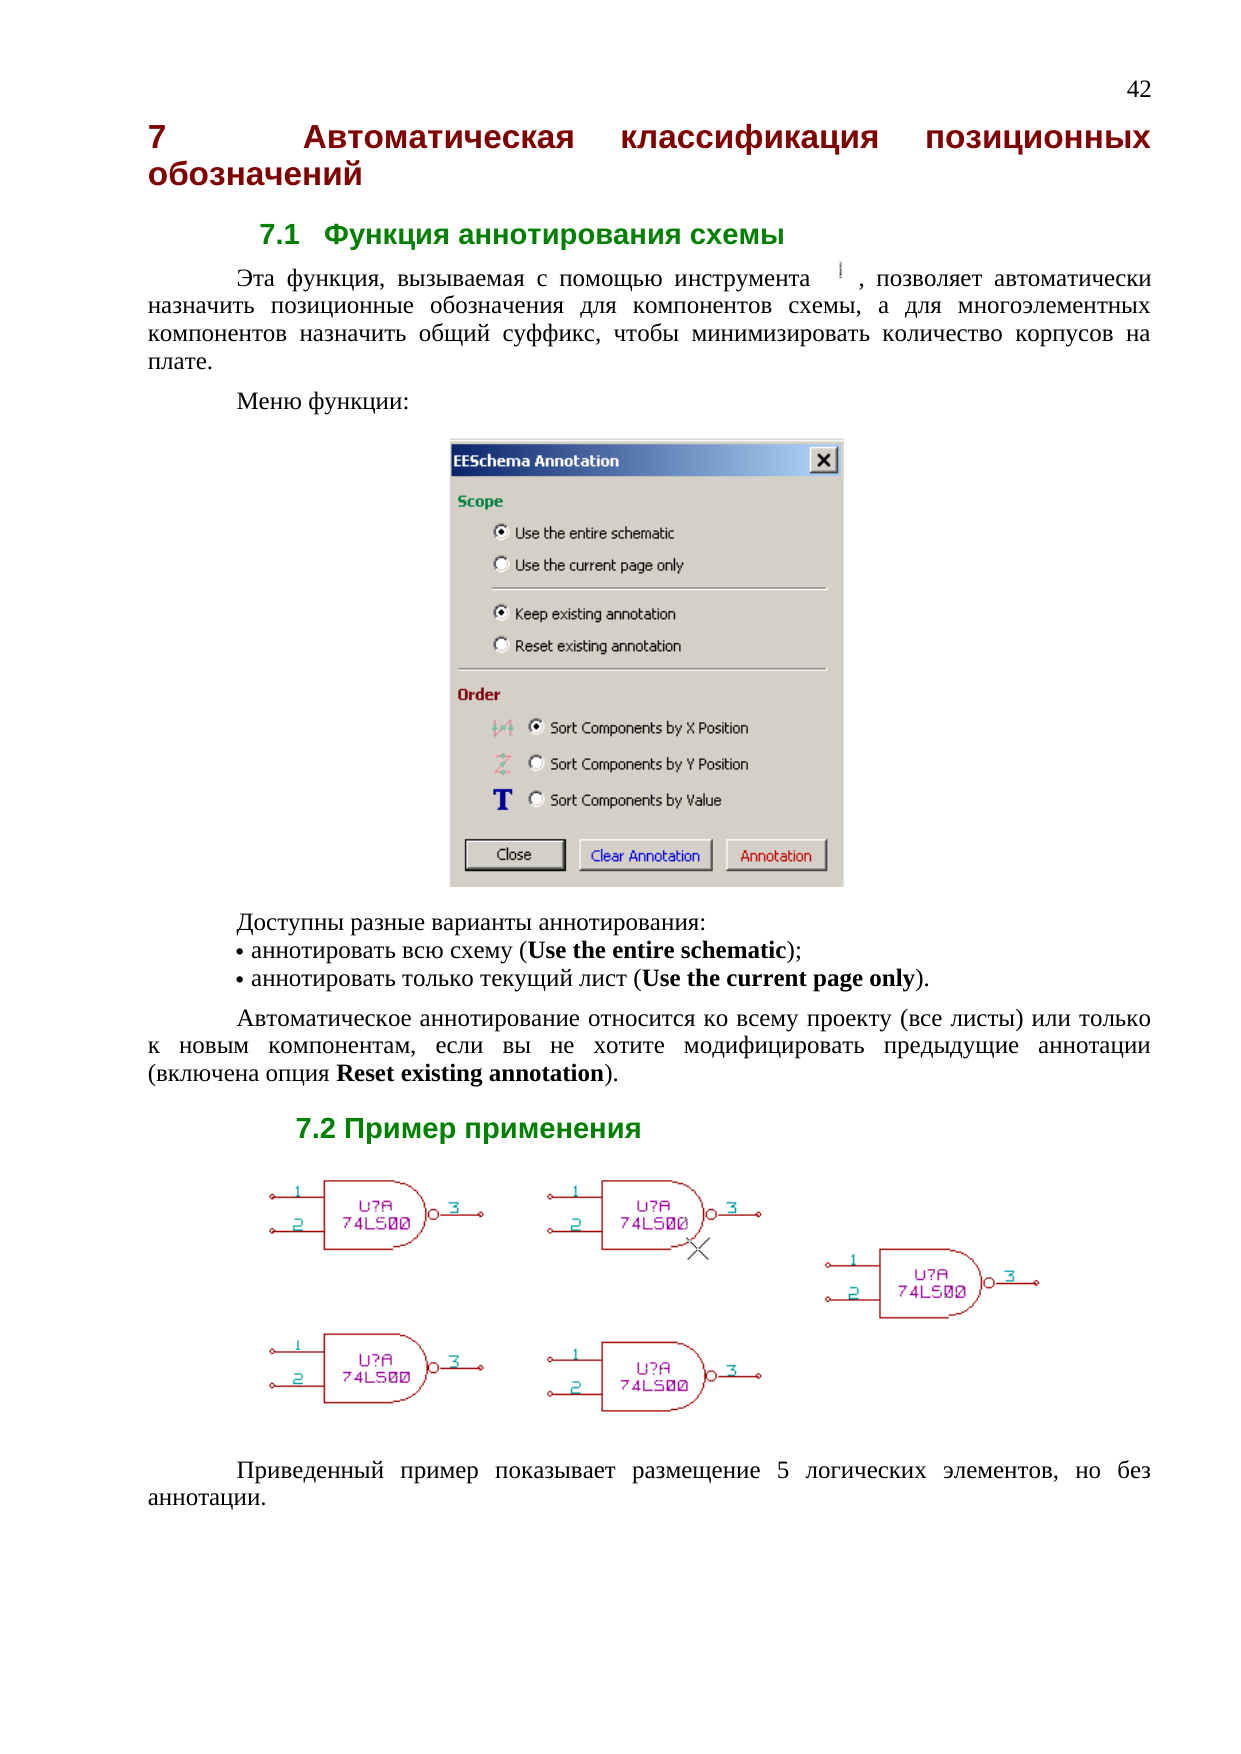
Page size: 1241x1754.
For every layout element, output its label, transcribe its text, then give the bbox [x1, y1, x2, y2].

text Автоматическое аннотирование относится ко всему проекту (все листы) или только к новым компонентам, если вы не хотите модифицировать предыдущие аннотации (включена опция Reset existing annotation). [148, 1004, 1152, 1087]
list аннотировать всю схему (Use the entire schematic); [148, 936, 1152, 964]
text Меню функции: [148, 387, 1152, 415]
text Приведенный пример показывает размещение 5 логических элементов, но без аннотации. [148, 1456, 1152, 1511]
subtitle 7.1 Функция аннотирования схемы [236, 218, 1152, 250]
subtitle 7 Автоматическая классификация позиционных обозначений [148, 118, 1152, 193]
text Эта функция, вызываемая с помощью инструмента , позволяет автоматически назначить позиционные обозначения для компонентов схемы, а для многоэлементных компонентов назначить общий суффикс, чтобы минимизировать количество корпусов на плате. [148, 250, 1152, 375]
list аннотировать только текущий лист (Use the current page only). [148, 964, 1152, 991]
text Доступны разные варианты аннотирования: [148, 908, 1152, 936]
subtitle 7.2 Пример применения [236, 1112, 1152, 1144]
